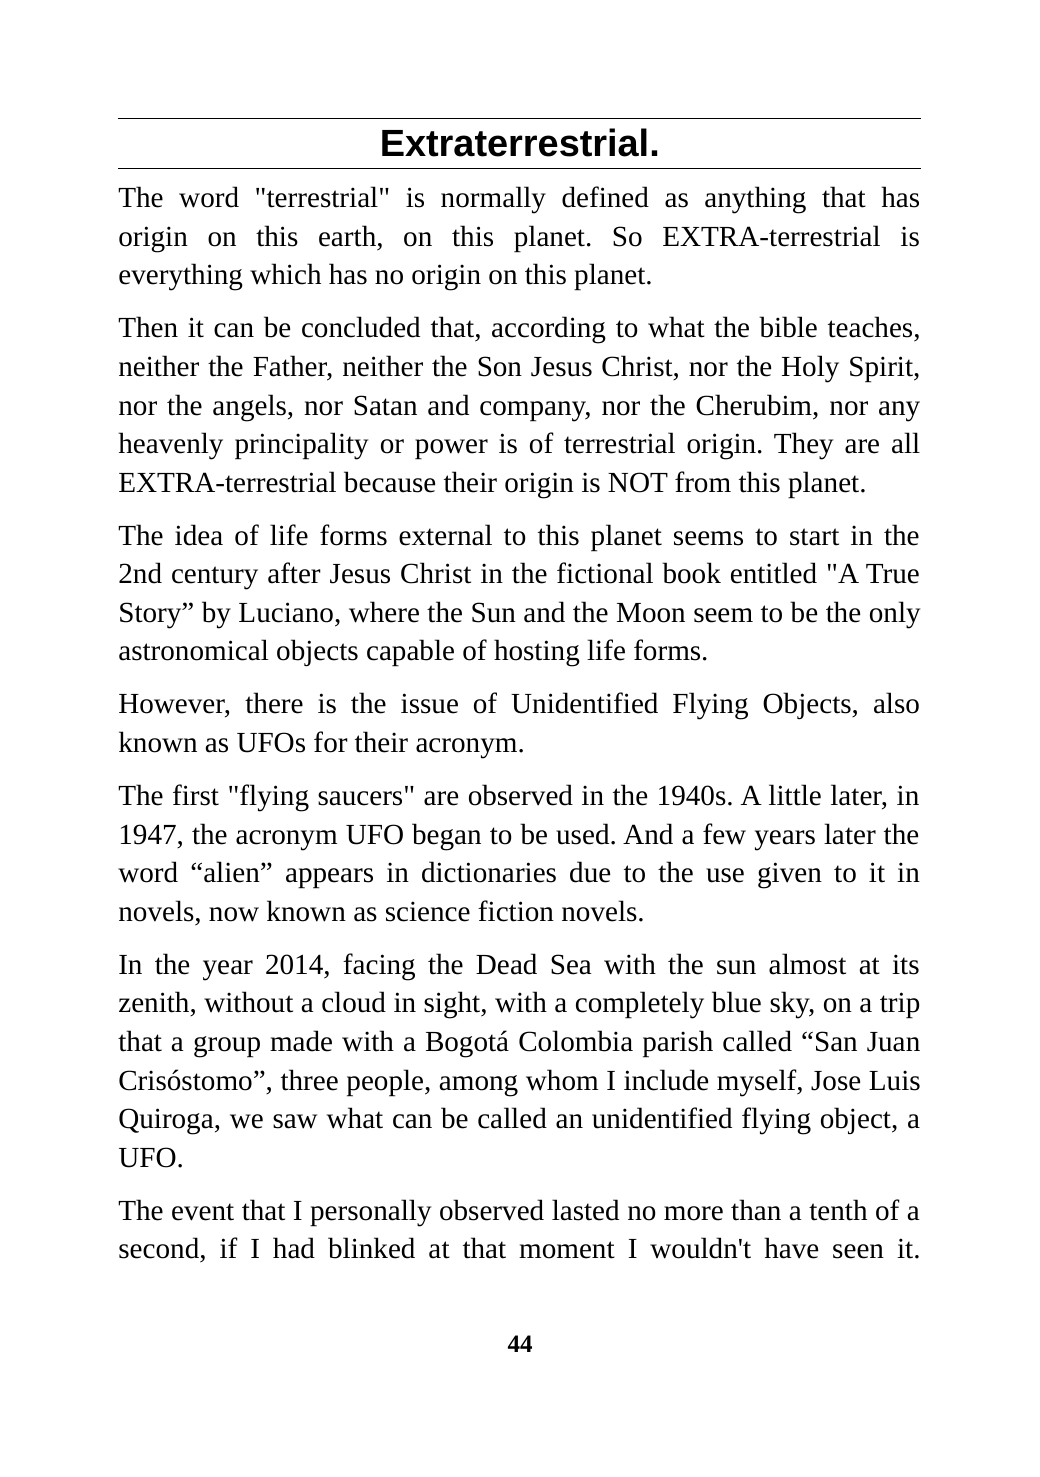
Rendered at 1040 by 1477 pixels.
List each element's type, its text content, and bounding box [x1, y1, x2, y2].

text In the year 2014, facing the Dead Sea with the sun almost at its zenith, without a cloud in sight, with a completely blue sky, on a trip that a group made with a Bogotá Colombia parish called “San Juan Crisóstomo”, three people, among whom I include myself, Jose Luis Quiroga, we saw what can be called an unidentified flying object, a UFO. [118, 947, 921, 1173]
text The event that I personally observed lasted no more than a tenth of a second, if I had blinked at that moment I wouldn't have seen it. [118, 1193, 921, 1265]
text The idea of life forms external to this planet seems to start in the 2nd century after Jesus Christ in the fictional book entitled "A True Story” by Luciano, where the Sun and the Moon seem to be the only astronomical objects capable of hosting life forms. [118, 518, 921, 667]
text The first "flying saucers" are observed in the 1940s. A little later, in 1947, the acronym UFO began to be used. And a few years later the word “alien” appears in dictionaries due to the use given to it in novels, now known as science fiction novels. [118, 778, 921, 927]
subtitle Extraterrestrial. [118, 119, 921, 168]
text The word "terrestrial" is normally defined as anything that has origin on this earth, on this planet. So EXTRA-terrestrial is everything which has no origin on this planet. [118, 180, 921, 291]
text Then it can be concluded that, according to what the bible teaches, neither the Father, neither the Son Jesus Christ, nor the Holy Spirit, nor the angels, nor Satan and company, nor the Cherubim, nor any heavenly principality or power is of terrestrial origin. They are all EXTRA-terrestrial because their origin is NOT from this planet. [118, 311, 921, 498]
text However, there is the issue of Unidentified Flying Objects, also known as UFOs for their acronym. [118, 687, 921, 759]
